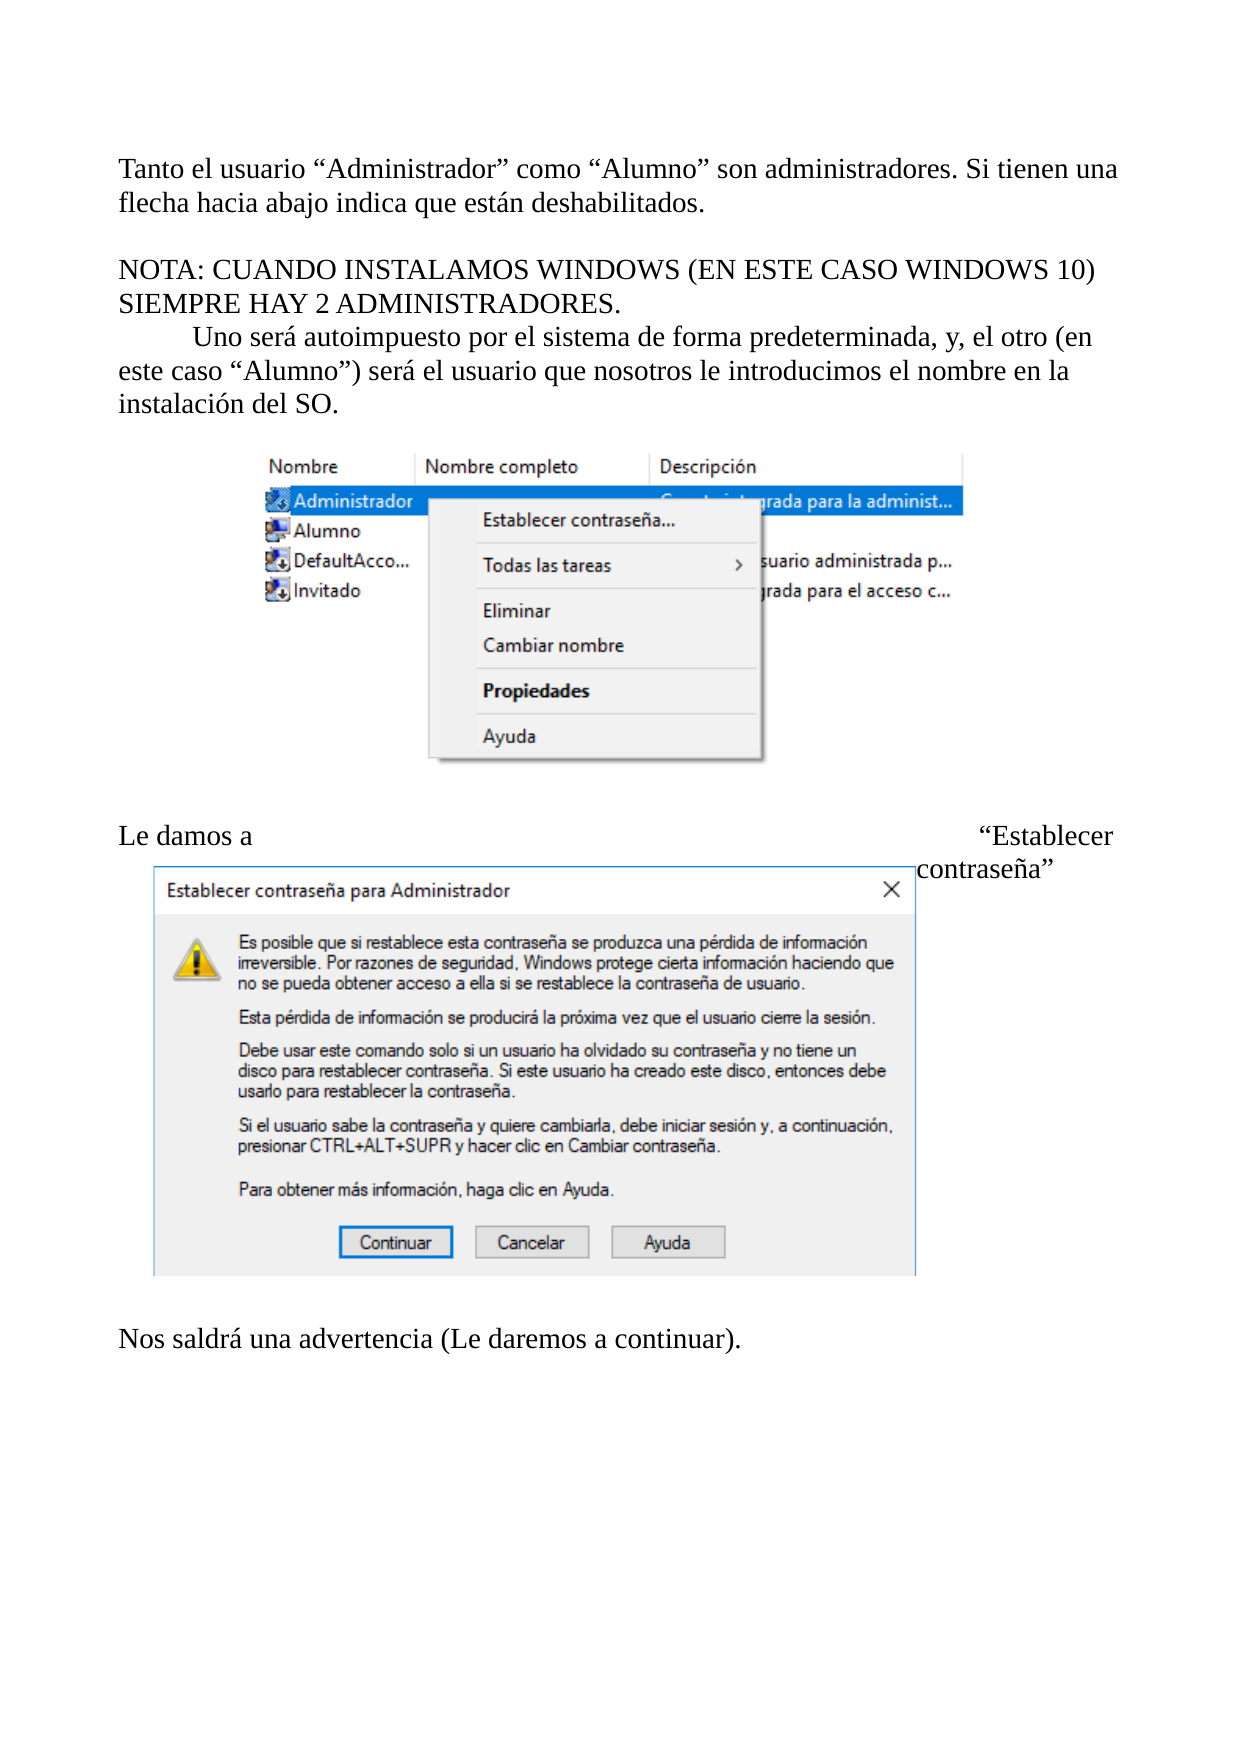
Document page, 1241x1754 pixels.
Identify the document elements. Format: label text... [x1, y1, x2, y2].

text Uno será autoimpuesto por el sistema de forma predeterminada, y, el otro (en este caso “Alumno”) será el usuario que nosotros le introducimos el nombre en la instalación del SO. [118, 319, 1122, 420]
text Nos saldrá una advertencia (Le daremos a continuar). [118, 1321, 1122, 1354]
text NOTA: CUANDO INSTALAMOS WINDOWS (EN ESTE CASO WINDOWS 10) SIEMPRE HAY 2 ADMINISTRADORES. [118, 252, 1122, 319]
text Le damos a “Establecer contraseña” [118, 818, 1122, 885]
text Tanto el usuario “Administrador” como “Alumno” son administradores. Si tienen una flecha hacia abajo indica que están deshabilitados. [118, 152, 1122, 219]
